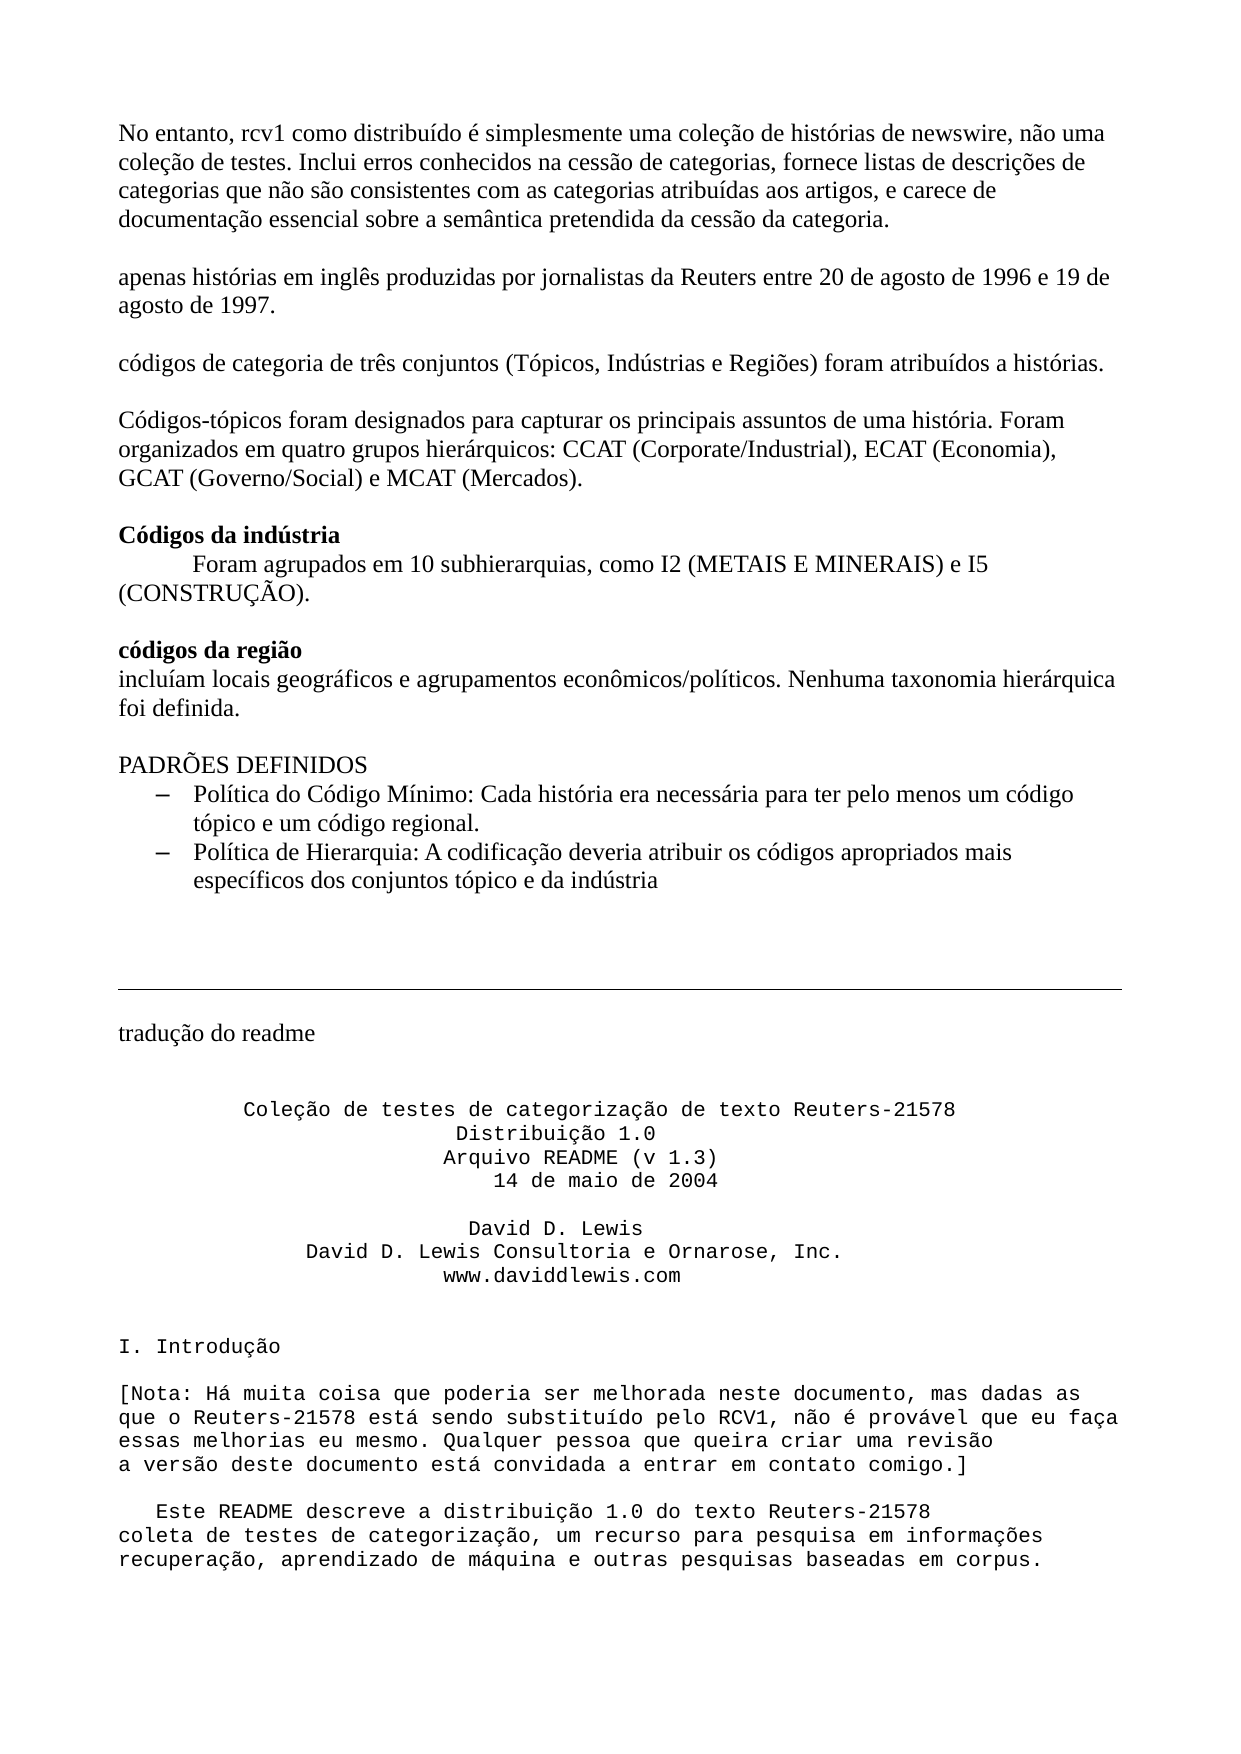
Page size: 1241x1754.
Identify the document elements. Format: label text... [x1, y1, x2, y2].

text Este README descreve a distribuição 1.0 do texto Reuters-21578 [118, 1501, 1122, 1525]
list Política de Hierarquia: A codificação deveria atribuir os códigos apropriados mais específicos dos conjuntos tópico e da indústria [156, 837, 1122, 894]
text [Nota: Há muita coisa que poderia ser melhorada neste documento, mas dadas as [118, 1383, 1122, 1407]
text essas melhorias eu mesmo. Qualquer pessoa que queira criar uma revisão [118, 1430, 1122, 1454]
text tradução do readme [118, 1018, 1122, 1047]
text David D. Lewis [118, 1218, 1122, 1241]
text 14 de maio de 2004 [118, 1170, 1122, 1194]
text coleta de testes de categorização, um recurso para pesquisa em informações [118, 1525, 1122, 1549]
text Foram agrupados em 10 subhierarquias, como I2 (METAIS E MINERAIS) e I5 (CONSTRUÇÃO). [118, 549, 1122, 607]
text Códigos-tópicos foram designados para capturar os principais assuntos de uma história. Foram organizados em quatro grupos hierárquicos: CCAT (Corporate/Industrial), ECAT (Economia), GCAT (Governo/Social) e MCAT (Mercados). [118, 406, 1122, 492]
text a versão deste documento está convidada a entrar em contato comigo.] [118, 1454, 1122, 1478]
text recuperação, aprendizado de máquina e outras pesquisas baseadas em corpus. [118, 1549, 1122, 1572]
list Política do Código Mínimo: Cada história era necessária para ter pelo menos um código tópico e um código regional. [156, 779, 1122, 837]
text que o Reuters-21578 está sendo substituído pelo RCV1, não é provável que eu faça [118, 1407, 1122, 1430]
text Coleção de testes de categorização de texto Reuters-21578 [118, 1099, 1122, 1123]
text Códigos da indústria [118, 521, 1122, 549]
text Arquivo README (v 1.3) [118, 1147, 1122, 1170]
text Distribuição 1.0 [118, 1123, 1122, 1147]
text apenas histórias em inglês produzidas por jornalistas da Reuters entre 20 de agosto de 1996 e 19 de agosto de 1997. [118, 262, 1122, 319]
text PADRÕES DEFINIDOS [118, 751, 1122, 779]
text No entanto, rcv1 como distribuído é simplesmente uma coleção de histórias de newswire, não uma coleção de testes. Inclui erros conhecidos na cessão de categorias, fornece listas de descrições de categorias que não são consistentes com as categorias atribuídas aos artigos, e carece de documentação essencial sobre a semântica pretendida da cessão da categoria. [118, 118, 1122, 233]
text www.daviddlewis.com [118, 1265, 1122, 1288]
text I. Introdução [118, 1336, 1122, 1359]
text códigos da região [118, 636, 1122, 664]
text incluíam locais geográficos e agrupamentos econômicos/políticos. Nenhuma taxonomia hierárquica foi definida. [118, 664, 1122, 722]
text David D. Lewis Consultoria e Ornarose, Inc. [118, 1241, 1122, 1265]
text códigos de categoria de três conjuntos (Tópicos, Indústrias e Regiões) foram atribuídos a histórias. [118, 348, 1122, 377]
